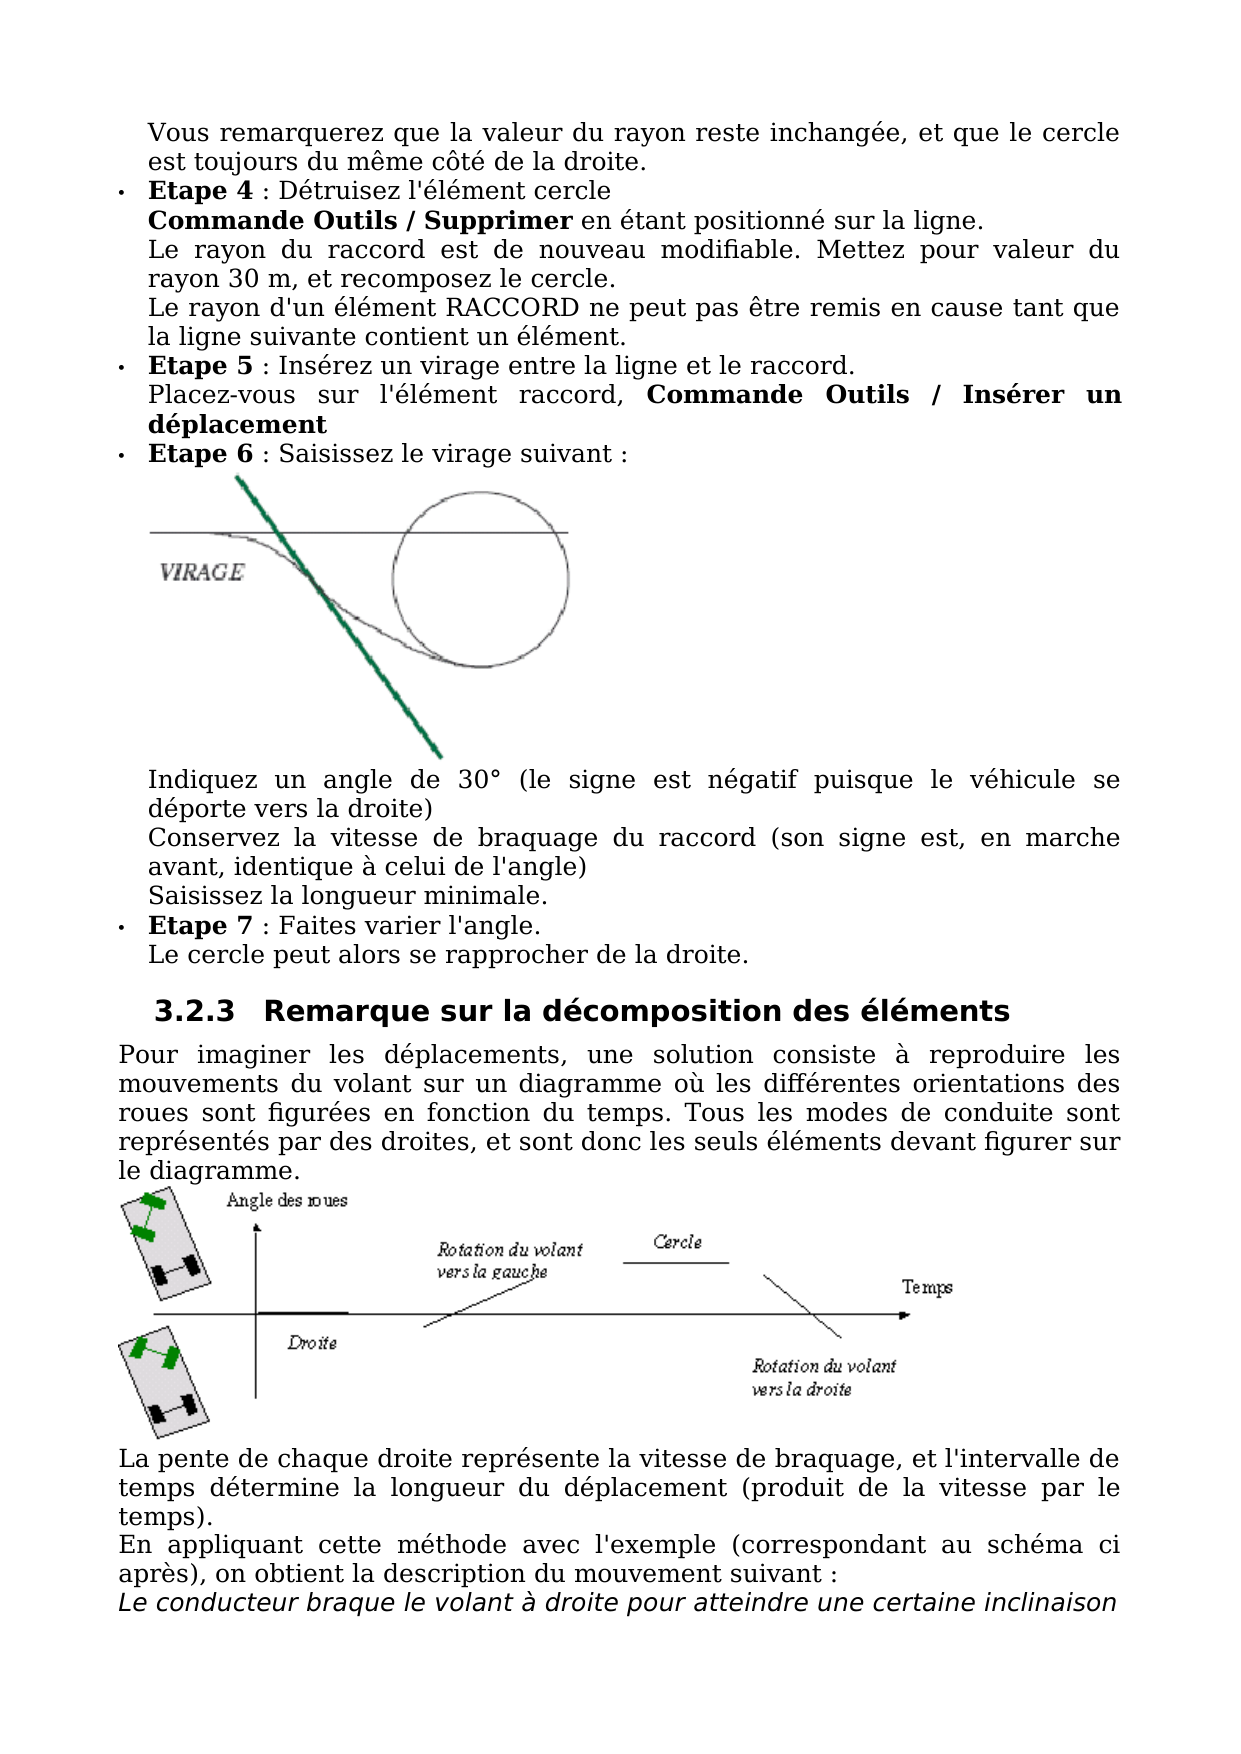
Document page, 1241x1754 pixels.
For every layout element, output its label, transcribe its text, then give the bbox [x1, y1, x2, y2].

list Vous remarquerez que la valeur du rayon reste inchangée, et que le cercle est toujours du même côté de la droite. [118, 118, 1122, 176]
list Etape 4 : Détruisez l'élément cercle Commande Outils / Supprimer en étant positionné sur la ligne. Le rayon du raccord est de nouveau modifiable. Mettez pour valeur du rayon 30 m, et recomposez le cercle. Le rayon d'un élément RACCORD ne peut pas être remis en cause tant que la ligne suivante contient un élément. [118, 176, 1122, 351]
text En appliquant cette méthode avec l'exemple (correspondant au schéma ci après), on obtient la description du mouvement suivant : Le conducteur braque le volant à droite pour atteindre une certaine inclinaison [118, 1531, 1122, 1618]
text La pente de chaque droite représente la vitesse de braquage, et l'intervalle de temps détermine la longueur du déplacement (produit de la vitesse par le temps). [118, 1444, 1122, 1531]
subtitle Remarque sur la décomposition des éléments [153, 994, 1122, 1028]
picture [147, 468, 578, 766]
list Etape 5 : Insérez un virage entre la ligne et le raccord. Placez-vous sur l'élément raccord, Commande Outils / Insérer un déplacement [118, 351, 1122, 439]
list Etape 7 : Faites varier l'angle. Le cercle peut alors se rapprocher de la droite. [118, 911, 1122, 969]
list Etape 6 : Saisissez le virage suivant : Indiquez un angle de 30° (le signe est négatif puisque le véhicule se déporte vers la droite) Conservez la vitesse de braquage du raccord (son signe est, en marche avant, identique à celui de l'angle) Saisissez la longueur minimale. [118, 439, 1122, 911]
text Pour imaginer les déplacements, une solution consiste à reproduire les mouvements du volant sur un diagramme où les différentes orientations des roues sont figurées en fonction du temps. Tous les modes de conduite sont représentés par des droites, et sont donc les seuls éléments devant figurer sur le diagramme. [118, 1041, 1122, 1185]
picture [118, 1185, 979, 1444]
